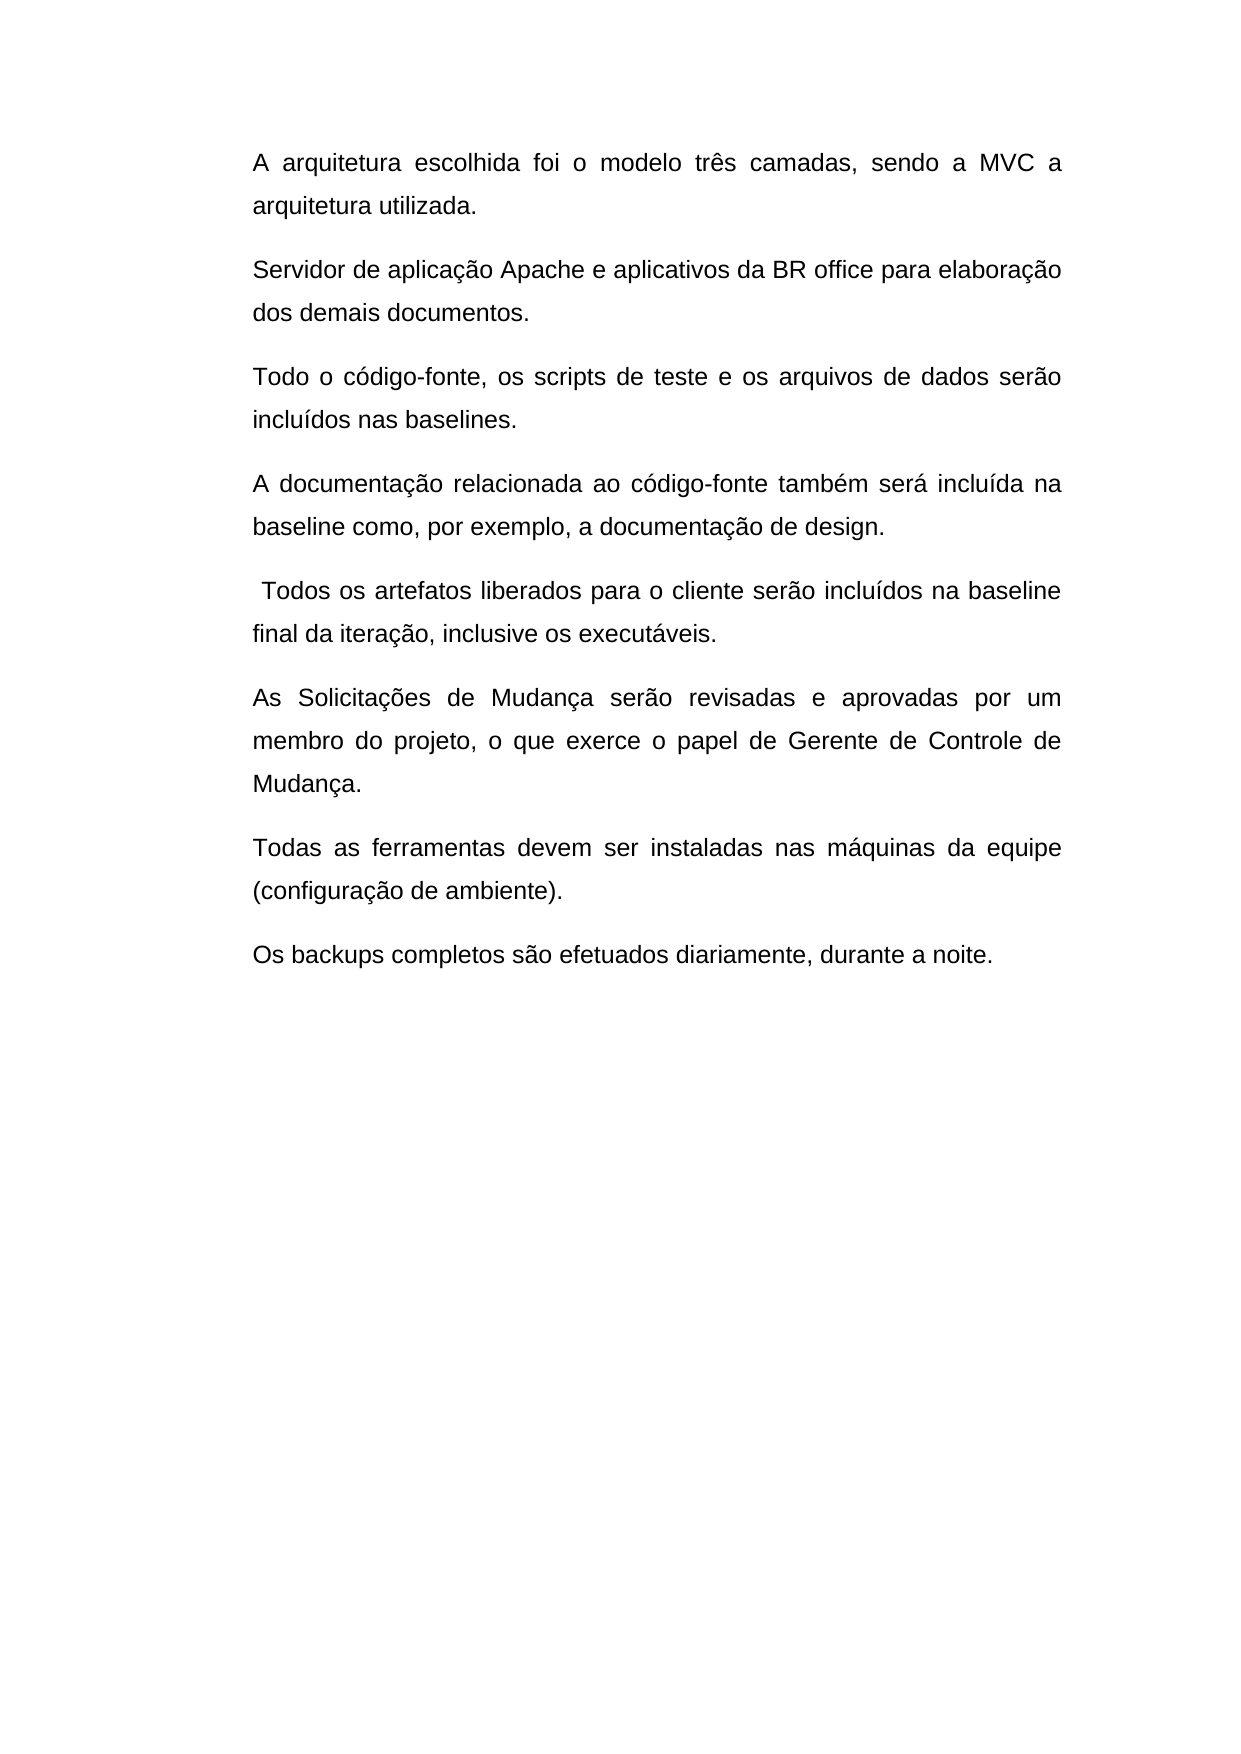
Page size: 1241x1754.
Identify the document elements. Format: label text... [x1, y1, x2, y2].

text Todos os artefatos liberados para o cliente serão incluídos na baseline final da iteração, inclusive os executáveis. [252, 576, 1063, 648]
text Todo o código-fonte, os scripts de teste e os arquivos de dados serão incluídos nas baselines. [252, 362, 1063, 434]
text Os backups completos são efetuados diariamente, durante a noite. [252, 940, 1063, 969]
text A documentação relacionada ao código-fonte também será incluída na baseline como, por exemplo, a documentação de design. [252, 469, 1063, 541]
text Servidor de aplicação Apache e aplicativos da BR office para elaboração dos demais documentos. [252, 255, 1063, 327]
text Todas as ferramentas devem ser instaladas nas máquinas da equipe (configuração de ambiente). [252, 833, 1063, 905]
text A arquitetura escolhida foi o modelo três camadas, sendo a MVC a arquitetura utilizada. [252, 148, 1063, 219]
text As Solicitações de Mudança serão revisadas e aprovadas por um membro do projeto, o que exerce o papel de Gerente de Controle de Mudança. [252, 683, 1063, 798]
